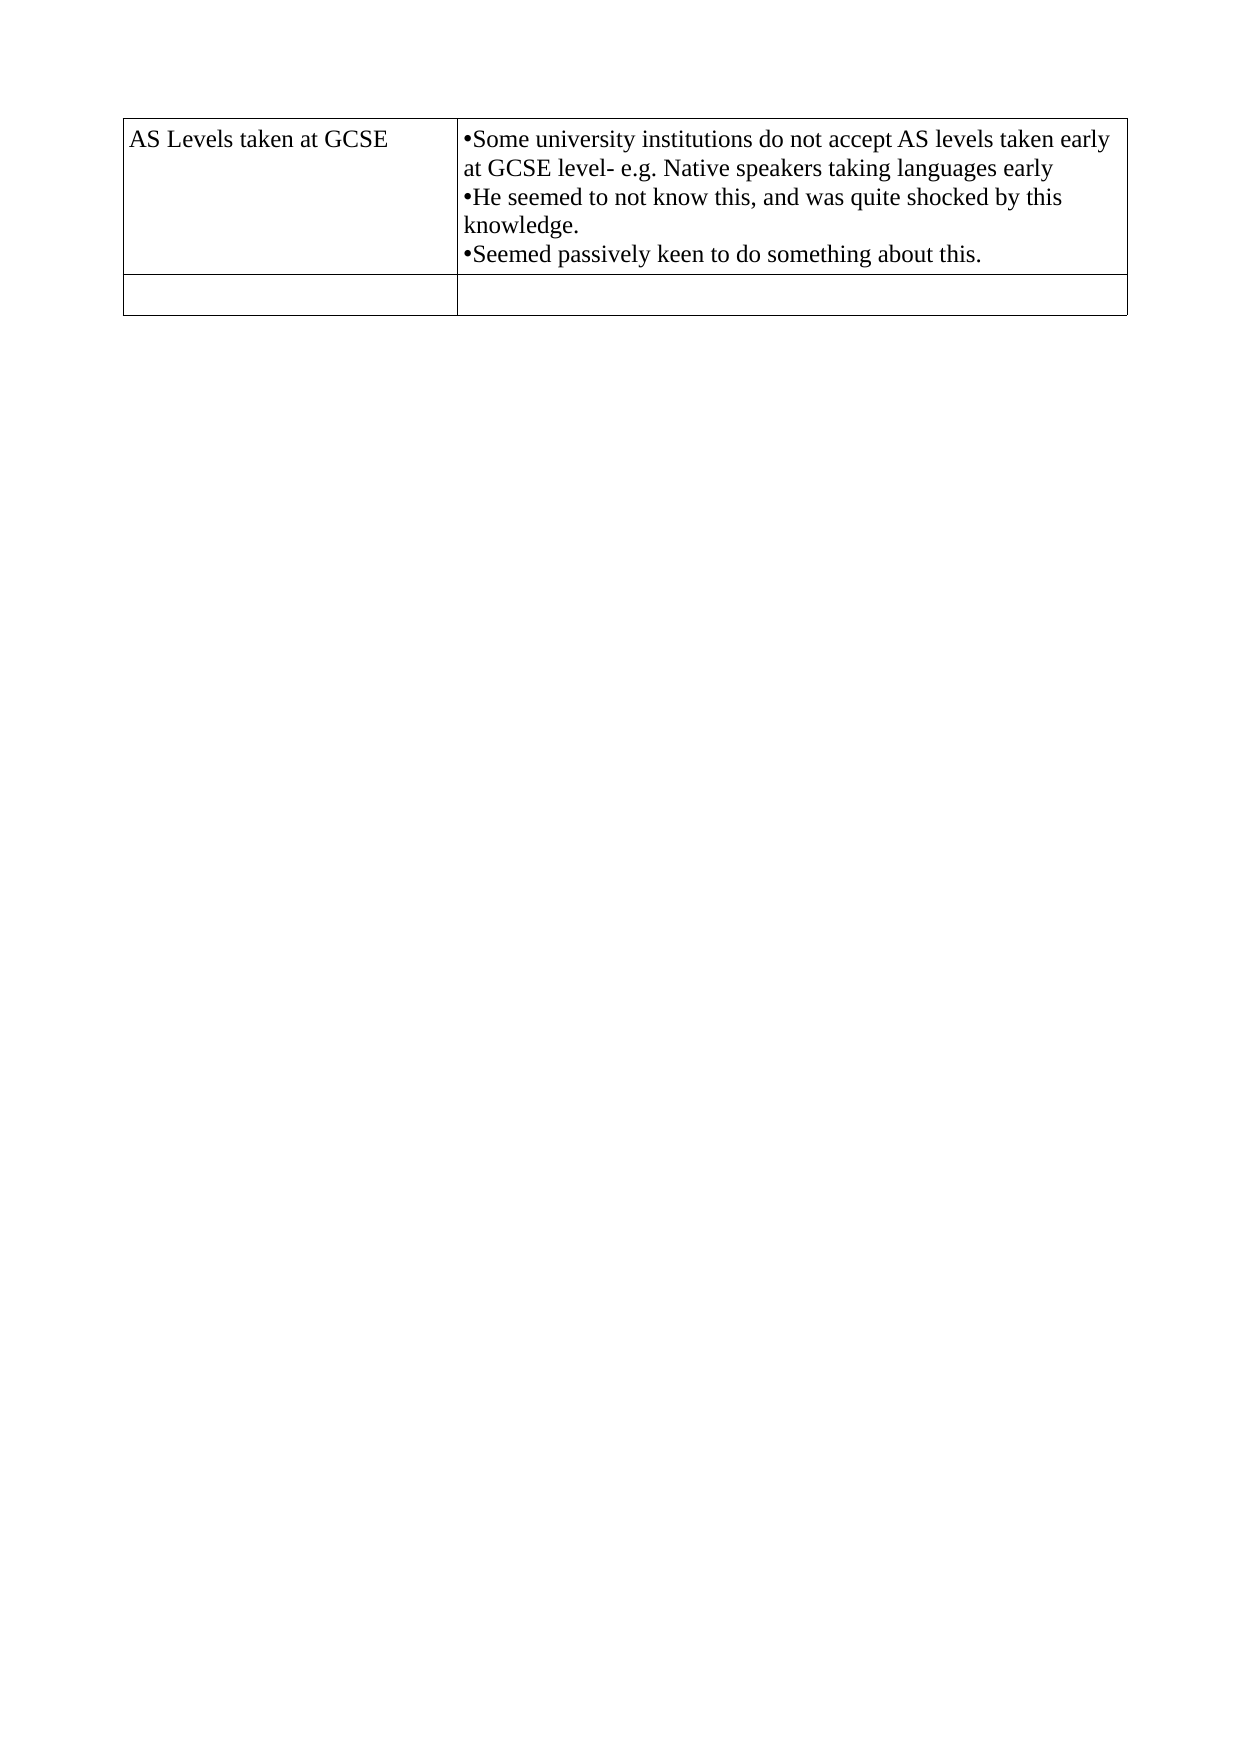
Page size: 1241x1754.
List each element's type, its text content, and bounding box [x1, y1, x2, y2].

table_cell [458, 275, 1127, 314]
table_cell AS Levels taken at GCSE [124, 119, 457, 274]
table_cell Some university institutions do not accept AS levels taken early at GCSE level- e.g. Native speakers taking languages early He seemed to not know this, and was quite shocked by this knowledge. Seemed passively keen to do something about this. [458, 119, 1127, 274]
table_cell [124, 275, 457, 314]
